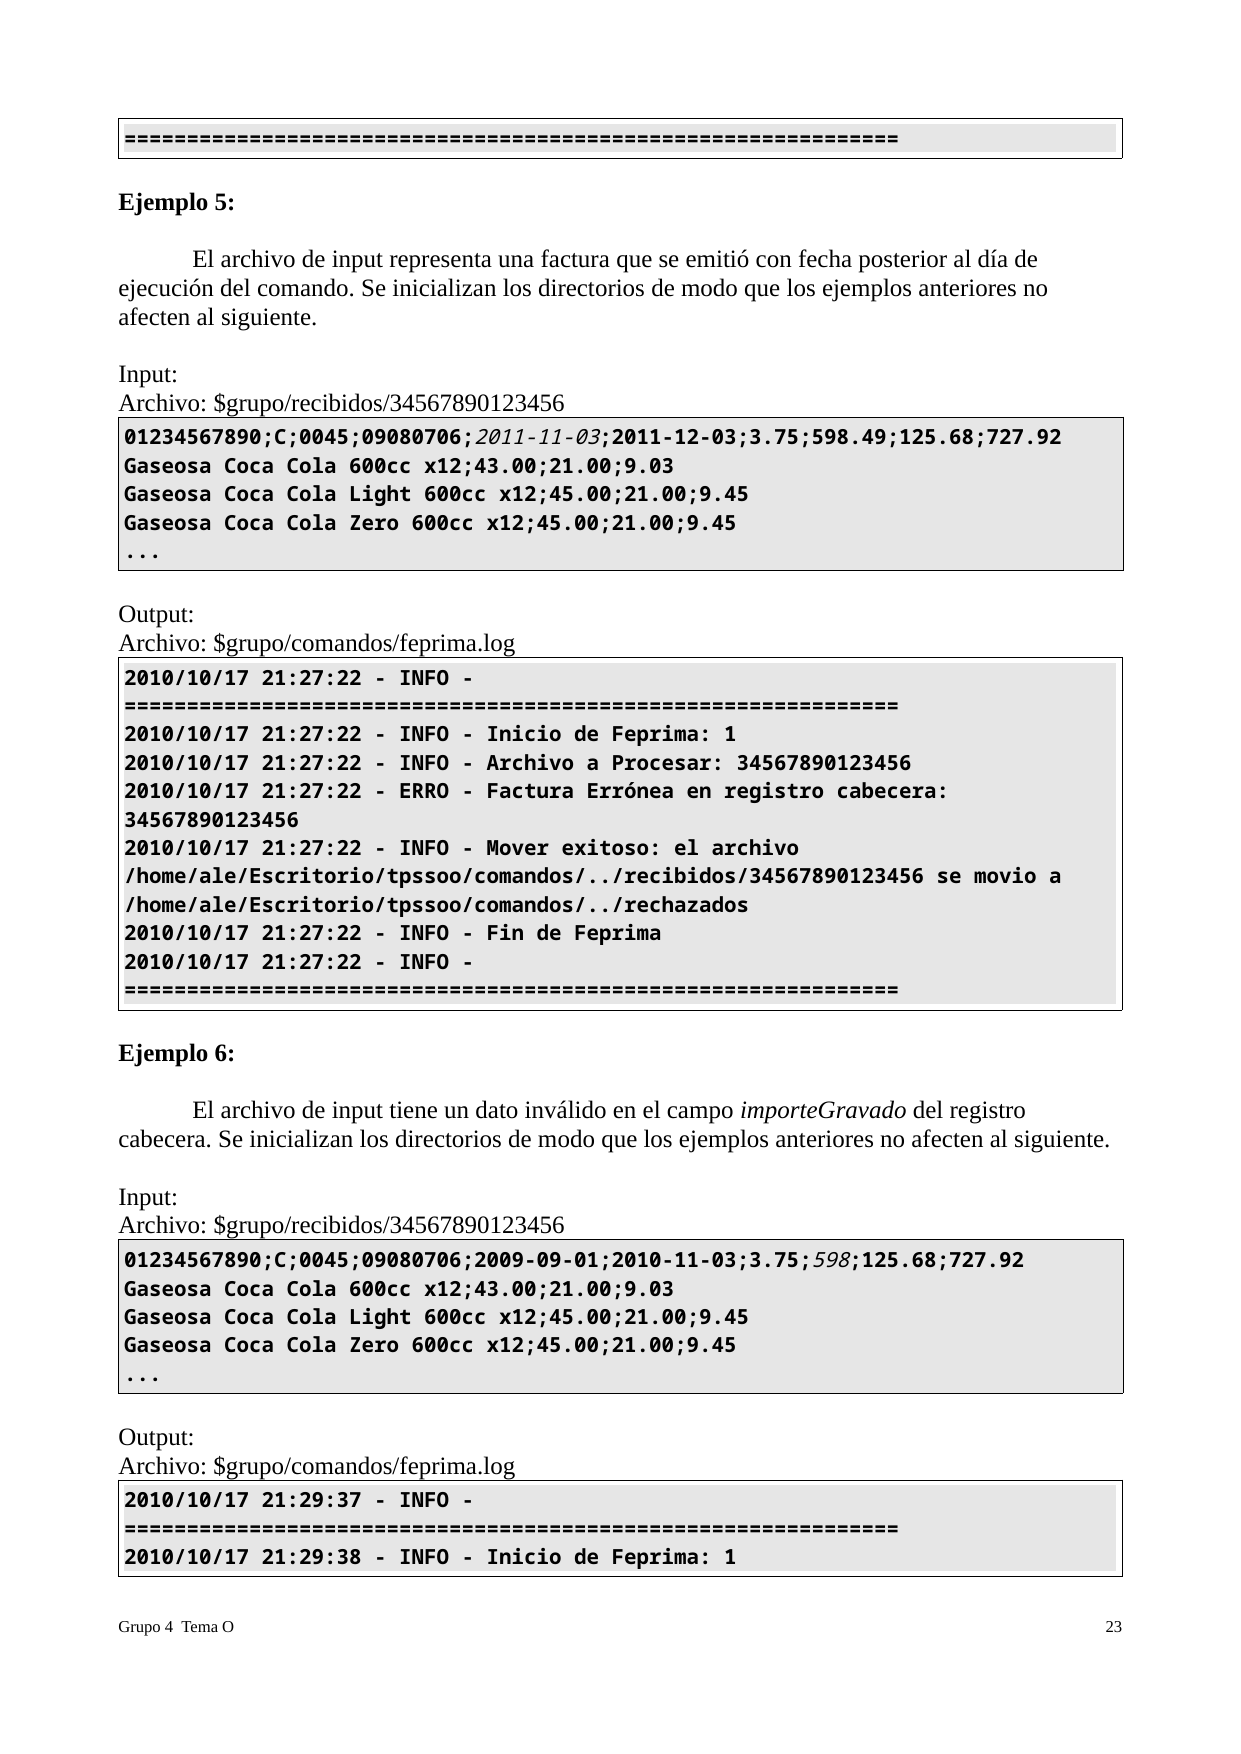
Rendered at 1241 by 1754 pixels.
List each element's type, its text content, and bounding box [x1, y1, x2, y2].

table_header - ============================================================== [119, 119, 1122, 158]
text Ejemplo 5: [118, 187, 1122, 215]
text Archivo: $grupo/recibidos/34567890123456 [118, 388, 1122, 417]
text Input: [118, 359, 1122, 388]
table_header 2010/10/17 21:29:37 - INFO - ============================================================== 2010/10/17 21:29:38 - INFO - Inicio de Feprima: 1 [119, 1481, 1122, 1576]
table_header 01234567890;C;0045;09080706;2011-11-03;2011-12-03;3.75;598.49;125.68;727.92 Gaseosa Coca Cola 600cc x12;43.00;21.00;9.03 Gaseosa Coca Cola Light 600cc x12;45.00;21.00;9.45 Gaseosa Coca Cola Zero 600cc x12;45.00;21.00;9.45 ... [119, 418, 1123, 570]
text El archivo de input tiene un dato inválido en el campo importeGravado del registro cabecera. Se inicializan los directorios de modo que los ejemplos anteriores no afecten al siguiente. [118, 1096, 1122, 1153]
text Archivo: $grupo/recibidos/34567890123456 [118, 1211, 1122, 1239]
text Input: [118, 1182, 1122, 1211]
text Output: [118, 1422, 1122, 1451]
text Output: [118, 599, 1122, 628]
text Archivo: $grupo/comandos/feprima.log [118, 628, 1122, 657]
text Archivo: $grupo/comandos/feprima.log [118, 1451, 1122, 1479]
text El archivo de input representa una factura que se emitió con fecha posterior al día de ejecución del comando. Se inicializan los directorios de modo que los ejemplos anteriores no afecten al siguiente. [118, 244, 1122, 330]
text Ejemplo 6: [118, 1038, 1122, 1067]
table_header 2010/10/17 21:27:22 - INFO - ============================================================== 2010/10/17 21:27:22 - INFO - Inicio de Feprima: 1 2010/10/17 21:27:22 - INFO - Archivo a Procesar: 34567890123456 2010/10/17 21:27:22 - ERRO - Factura Errónea en registro cabecera: 34567890123456 2010/10/17 21:27:22 - INFO - Mover exitoso: el archivo /home/ale/Escritorio/tpssoo/comandos/../recibidos/34567890123456 se movio a /home/ale/Escritorio/tpssoo/comandos/../rechazados 2010/10/17 21:27:22 - INFO - Fin de Feprima 2010/10/17 21:27:22 - INFO - ============================================================== [119, 658, 1122, 1009]
table_header 01234567890;C;0045;09080706;2009-09-01;2010-11-03;3.75;598;125.68;727.92 Gaseosa Coca Cola 600cc x12;43.00;21.00;9.03 Gaseosa Coca Cola Light 600cc x12;45.00;21.00;9.45 Gaseosa Coca Cola Zero 600cc x12;45.00;21.00;9.45 ... [119, 1240, 1123, 1393]
